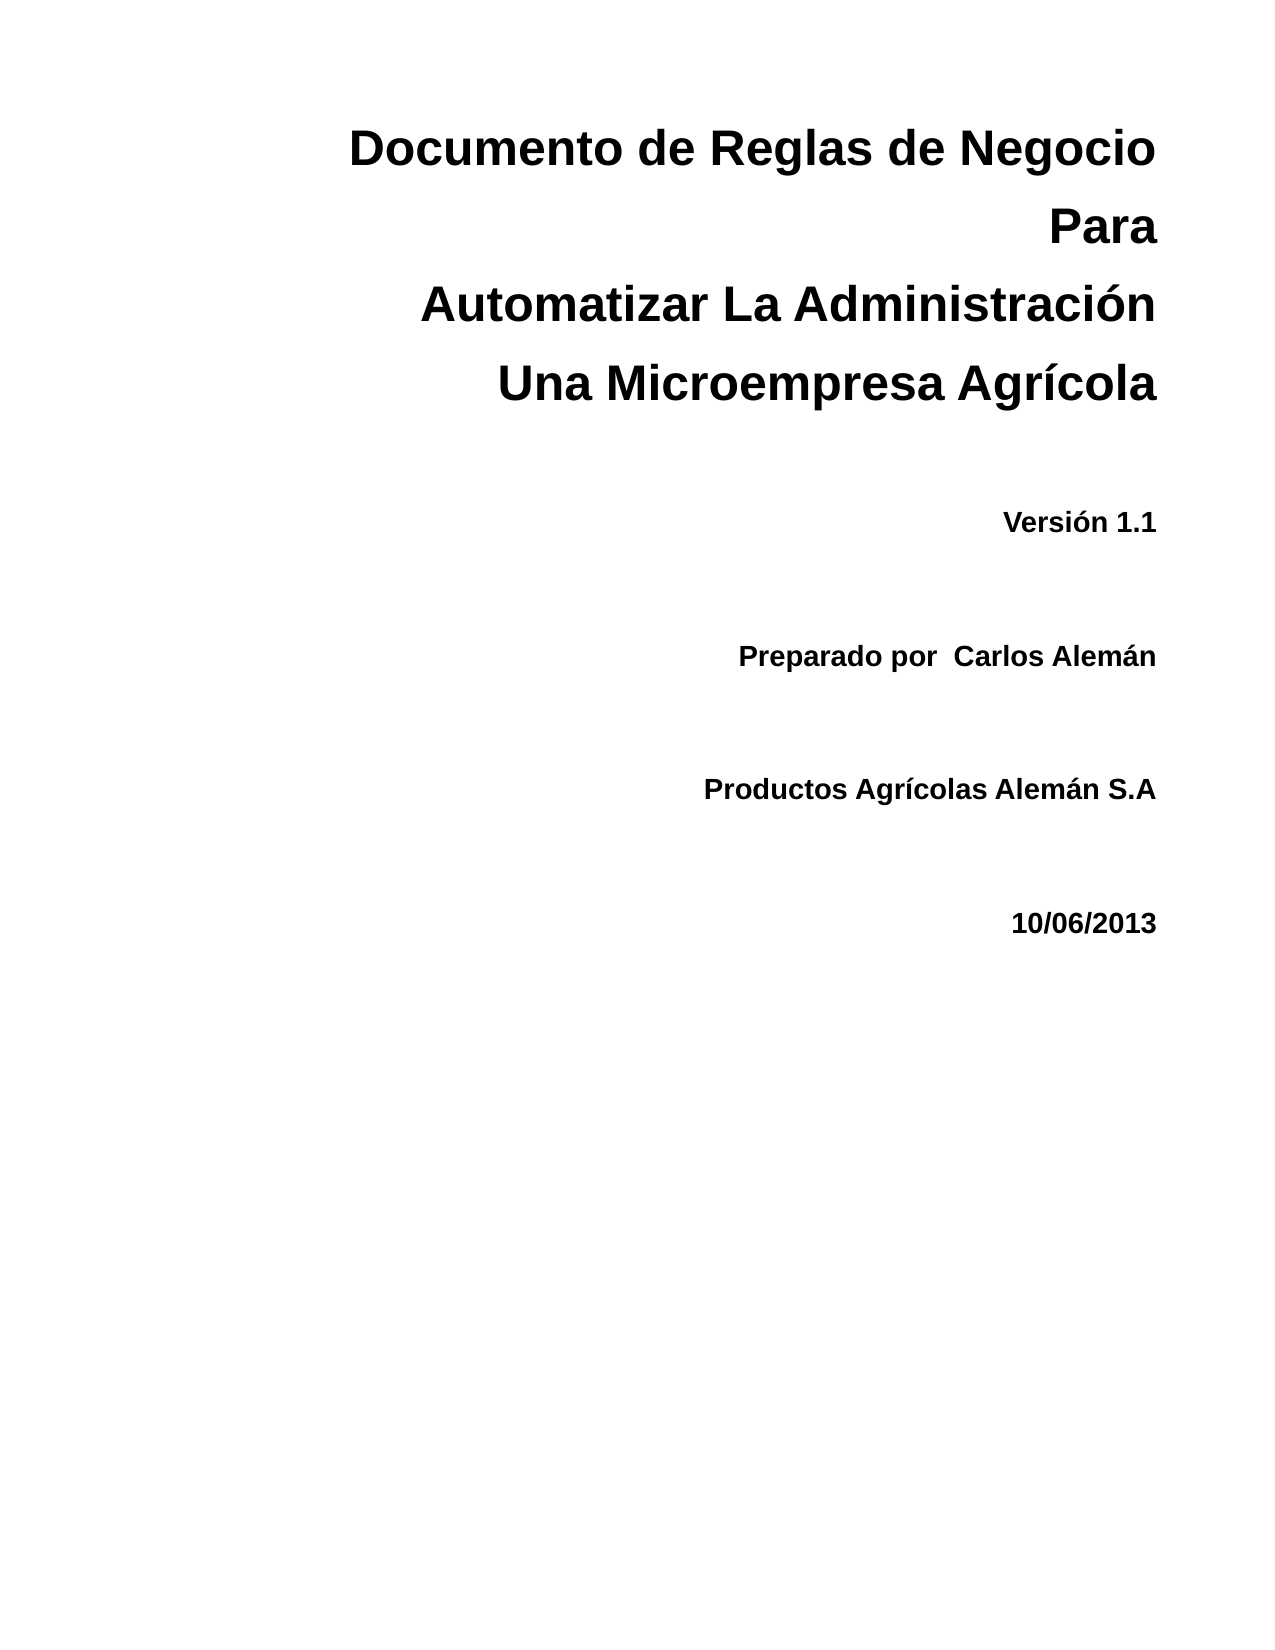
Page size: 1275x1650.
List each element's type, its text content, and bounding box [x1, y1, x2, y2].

text Productos Agrícolas Alemán S.A [118, 772, 1157, 806]
text 10/06/2013 [118, 906, 1157, 939]
text Documento de Reglas de Negocio [118, 118, 1157, 176]
text Una Microempresa Agrícola [118, 353, 1157, 411]
text Versión 1.1 [118, 505, 1157, 539]
text Para [118, 196, 1157, 254]
text Automatizar La Administración [118, 275, 1157, 332]
text Preparado por Carlos Alemán [118, 639, 1157, 672]
